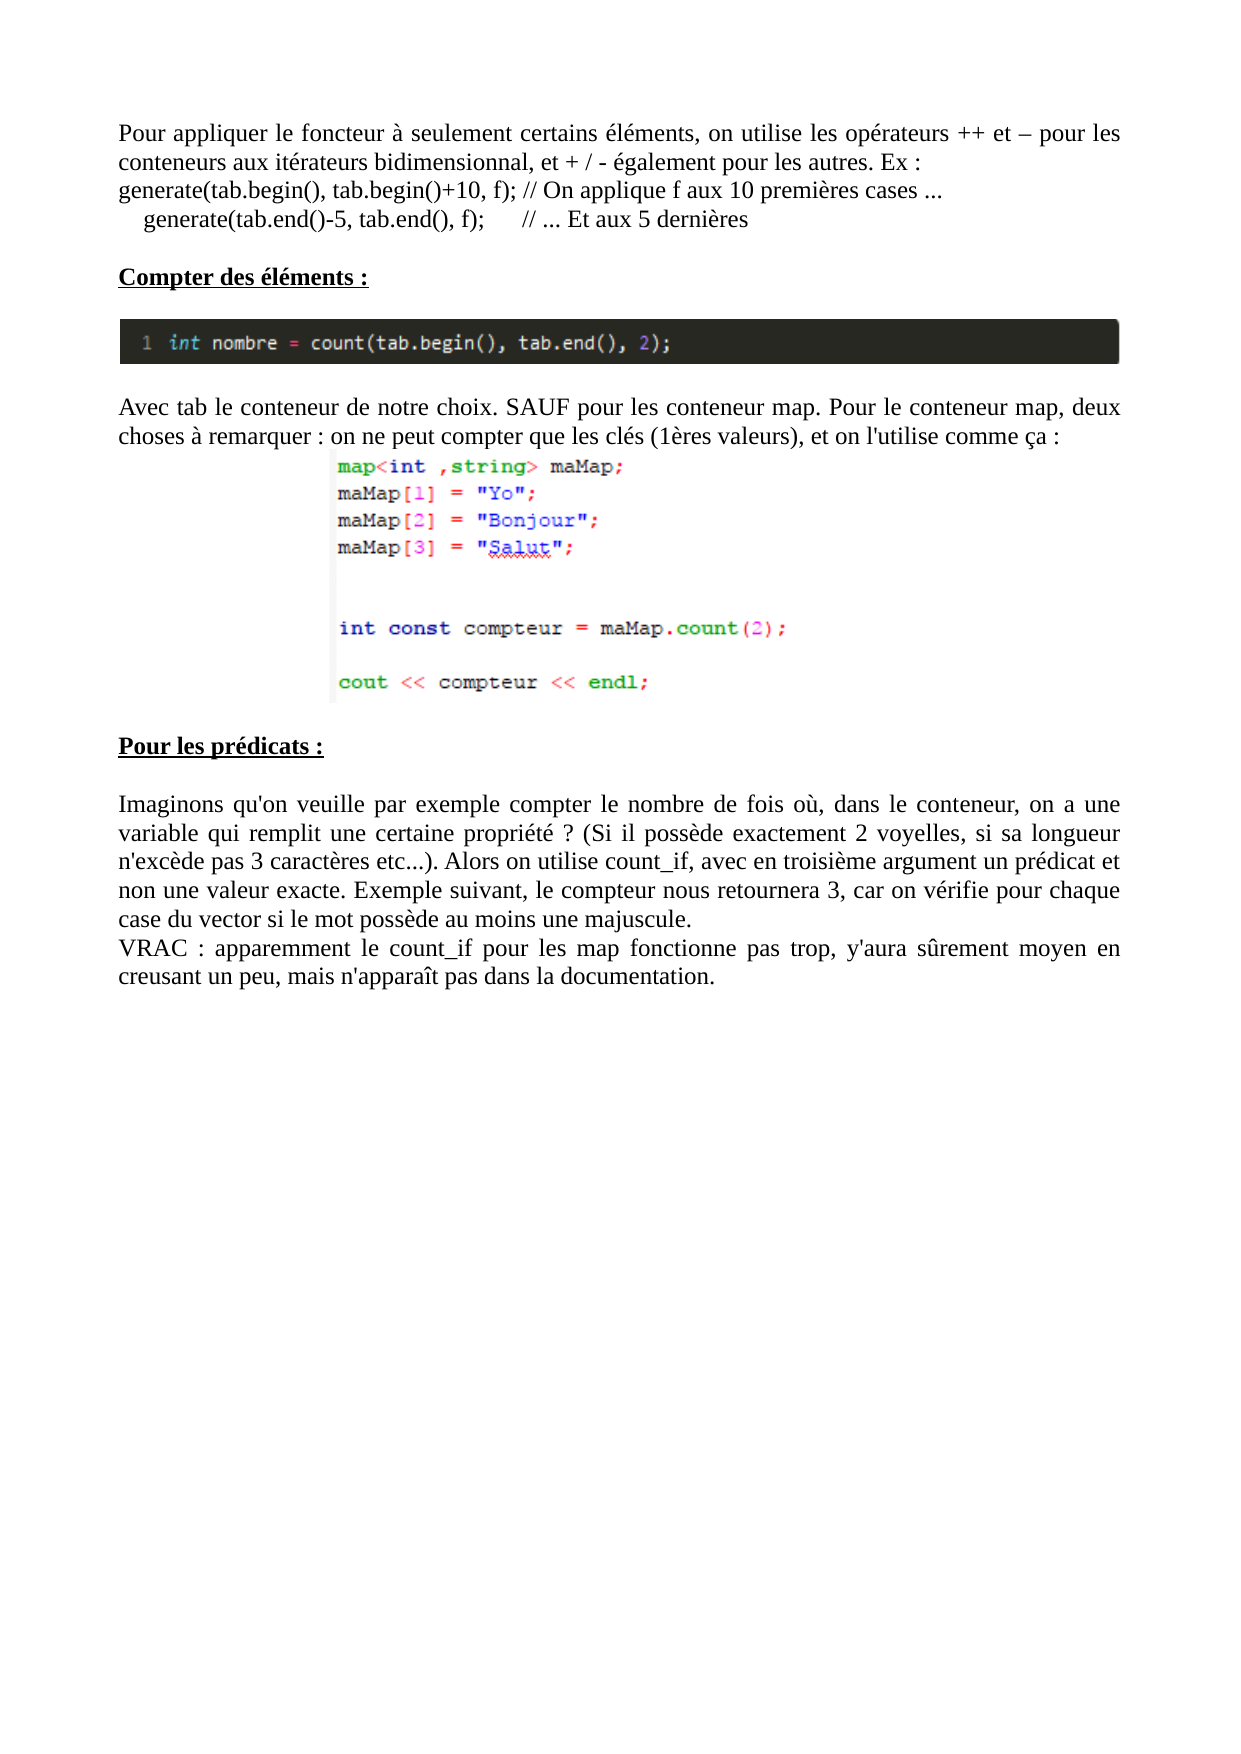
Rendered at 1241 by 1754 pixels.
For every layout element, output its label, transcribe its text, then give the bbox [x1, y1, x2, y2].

text Avec tab le conteneur de notre choix. SAUF pour les conteneur map. Pour le conteneur map, deux choses à remarquer : on ne peut compter que les clés (1ères valeurs), et on l'utilise comme ça : [118, 392, 1122, 449]
text generate(tab.begin(), tab.begin()+10, f); // On applique f aux 10 premières cases ... [118, 176, 1122, 204]
text Pour appliquer le foncteur à seulement certains éléments, on utilise les opérateurs ++ et – pour les conteneurs aux itérateurs bidimensionnal, et + / - également pour les autres. Ex : [118, 118, 1122, 176]
text Imaginons qu'on veuille par exemple compter le nombre de fois où, dans le conteneur, on a une variable qui remplit une certaine propriété ? (Si il possède exactement 2 voyelles, si sa longueur n'excède pas 3 caractères etc...). Alors on utilise count_if, avec en troisième argument un prédicat et non une valeur exacte. Exemple suivant, le compteur nous retournera 3, car on vérifie pour chaque case du vector si le mot possède au moins une majuscule. [118, 789, 1122, 933]
text Compter des éléments : [118, 262, 1122, 291]
text generate(tab.end()-5, tab.end(), f); // ... Et aux 5 dernières [118, 204, 1122, 233]
text Pour les prédicats : [118, 731, 1122, 760]
text VRAC : apparemment le count_if pour les map fonctionne pas trop, y'aura sûrement moyen en creusant un peu, mais n'apparaît pas dans la documentation. [118, 933, 1122, 990]
